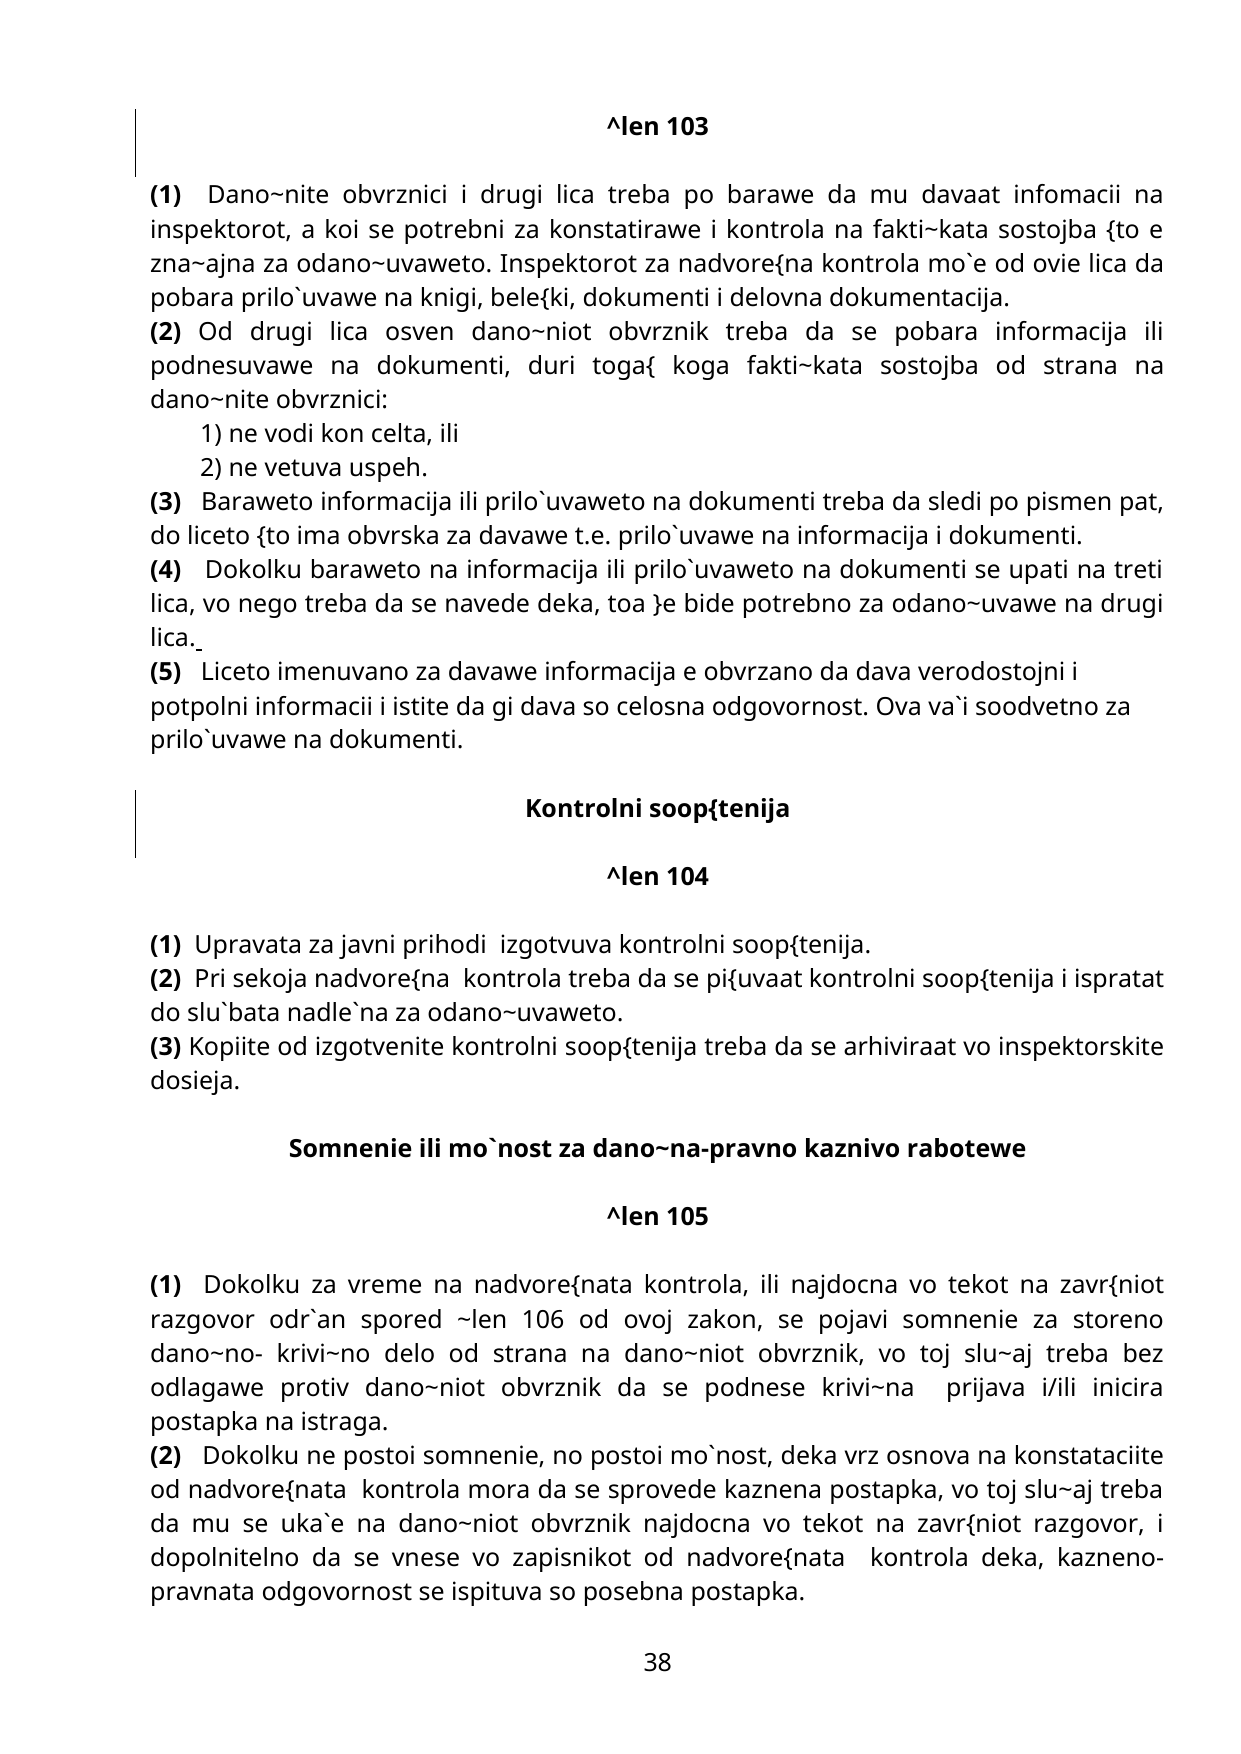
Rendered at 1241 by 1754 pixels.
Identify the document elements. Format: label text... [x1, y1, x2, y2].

text (2) Dokolku ne postoi somnenie, no postoi mo`nost, deka vrz osnova na konstataciite od nadvore{nata kontrola mora da se sprovede kaznena postapka, vo toj slu~aj treba da mu se uka`e na dano~niot obvrznik najdocna vo tekot na zavr{niot razgovor, i dopolnitelno da se vnese vo zapisnikot od nadvore{nata kontrola deka, kazneno-pravnata odgovornost se ispituva so posebna postapka. [150, 1437, 1165, 1608]
text ^len 103 [150, 109, 1165, 143]
text (3) Baraweto informacija ili prilo`uvaweto na dokumenti treba da sledi po pismen pat, do liceto {to ima obvrska za davawe t.e. prilo`uvawe na informacija i dokumenti. [150, 484, 1165, 552]
text (1) Dokolku za vreme na nadvore{nata kontrola, ili najdocna vo tekot na zavr{niot razgovor odr`an spored ~len 106 od ovoj zakon, se pojavi somnenie za storeno dano~no- krivi~no delo od strana na dano~niot obvrznik, vo toj slu~aj treba bez odlagawe protiv dano~niot obvrznik da se podnese krivi~na prijava i/ili inicira postapka na istraga. [150, 1267, 1165, 1437]
text Kontrolni soop{tenija [150, 790, 1165, 824]
text (2) Od drugi lica osven dano~niot obvrznik treba da se pobara informacija ili podnesuvawe na dokumenti, duri toga{ koga fakti~kata sostojba od strana na dano~nite obvrznici: [150, 313, 1165, 416]
text (2) Pri sekoja nadvore{na kontrola treba da se pi{uvaat kontrolni soop{tenija i ispratat do slu`bata nadle`na za odano~uvaweto. [150, 961, 1165, 1029]
text (3) Kopiite od izgotvenite kontrolni soop{tenija treba da se arhiviraat vo inspektorskite dosieja. [150, 1029, 1165, 1097]
text (4) Dokolku baraweto na informacija ili prilo`uvaweto na dokumenti se upati na treti lica, vo nego treba da se navede deka, toa }e bide potrebno za odano~uvawe na drugi lica. [150, 552, 1165, 654]
text ^len 105 [150, 1199, 1165, 1233]
text 2) ne vetuva uspeh. [200, 450, 1165, 484]
text ^len 104 [150, 858, 1165, 892]
text 1) ne vodi kon celta, ili [200, 416, 1165, 450]
text (5) Liceto imenuvano za davawe informacija e obvrzano da dava verodostojni i potpolni informacii i istite da gi dava so celosna odgovornost. Ova va`i soodvetno za prilo`uvawe na dokumenti. [150, 654, 1165, 756]
text (1) Dano~nite obvrznici i drugi lica treba po barawe da mu davaat infomacii na inspektorot, a koi se potrebni za konstatirawe i kontrola na fakti~kata sostojba {to e zna~ajna za odano~uvaweto. Inspektorot za nadvore{na kontrola mo`e od ovie lica da pobara prilo`uvawe na knigi, bele{ki, dokumenti i delovna dokumentacija. [150, 177, 1165, 313]
text Somnenie ili mo`nost za dano~na-pravno kaznivo rabotewe [150, 1131, 1165, 1165]
text (1) Upravata za javni prihodi izgotvuva kontrolni soop{tenija. [150, 927, 1165, 961]
